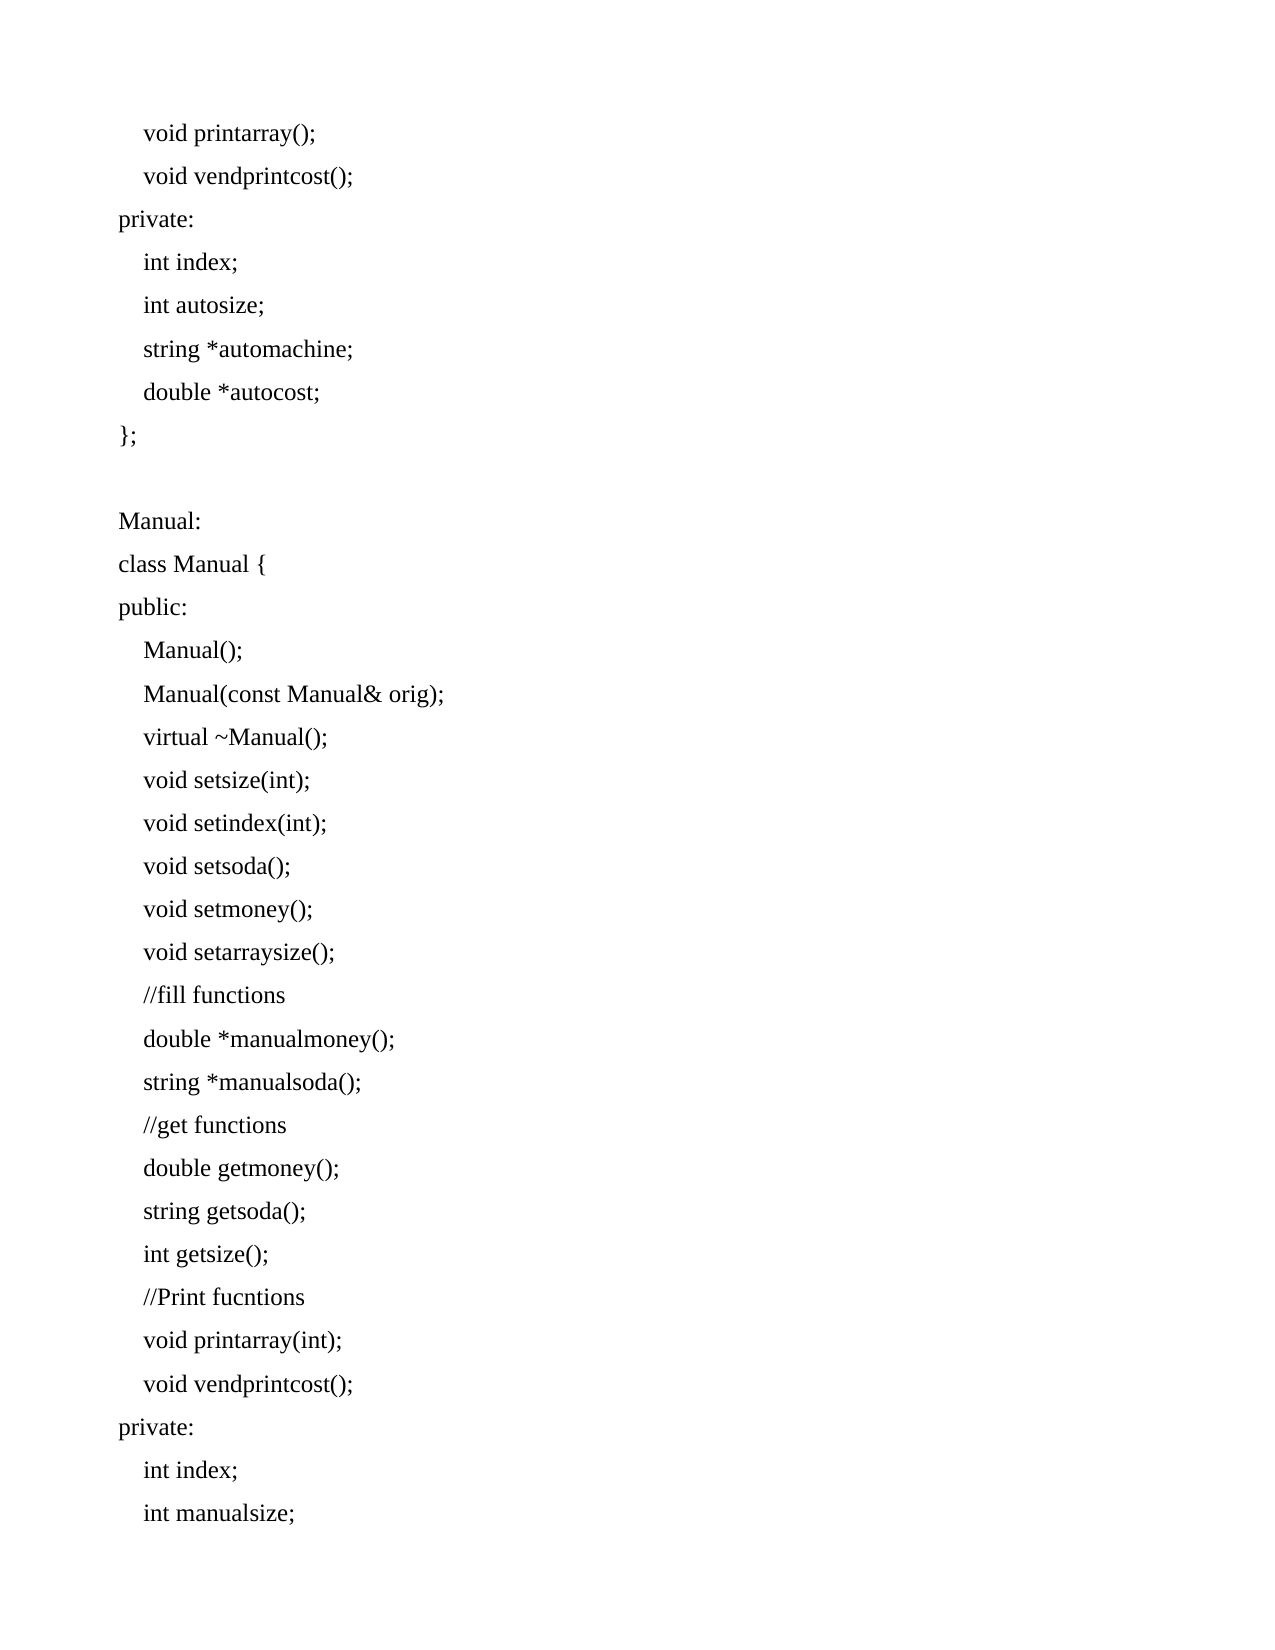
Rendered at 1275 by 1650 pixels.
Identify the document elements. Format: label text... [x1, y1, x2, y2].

text double *manualmoney(); [118, 1024, 1157, 1052]
text string *automachine; [118, 334, 1157, 362]
text void vendprintcost(); [118, 161, 1157, 190]
text void setarraysize(); [118, 937, 1157, 966]
text int index; [118, 247, 1157, 276]
text //fill functions [118, 981, 1157, 1009]
text void vendprintcost(); [118, 1369, 1157, 1397]
text public: [118, 592, 1157, 621]
text }; [118, 420, 1157, 449]
text void printarray(); [118, 118, 1157, 147]
text void printarray(int); [118, 1326, 1157, 1354]
text //Print fucntions [118, 1282, 1157, 1311]
text void setsize(int); [118, 765, 1157, 794]
text void setsoda(); [118, 851, 1157, 880]
text void setindex(int); [118, 808, 1157, 837]
text virtual ~Manual(); [118, 722, 1157, 751]
text string getsoda(); [118, 1196, 1157, 1225]
text double getmoney(); [118, 1153, 1157, 1182]
text int autosize; [118, 291, 1157, 319]
text string *manualsoda(); [118, 1067, 1157, 1096]
text void setmoney(); [118, 894, 1157, 923]
text private: [118, 204, 1157, 233]
text int index; [118, 1455, 1157, 1484]
text //get functions [118, 1110, 1157, 1139]
text double *autocost; [118, 377, 1157, 406]
text int getsize(); [118, 1239, 1157, 1268]
text Manual: [118, 506, 1157, 535]
text class Manual { [118, 549, 1157, 578]
text int manualsize; [118, 1498, 1157, 1527]
text Manual(const Manual& orig); [118, 679, 1157, 707]
text private: [118, 1412, 1157, 1441]
text Manual(); [118, 636, 1157, 664]
